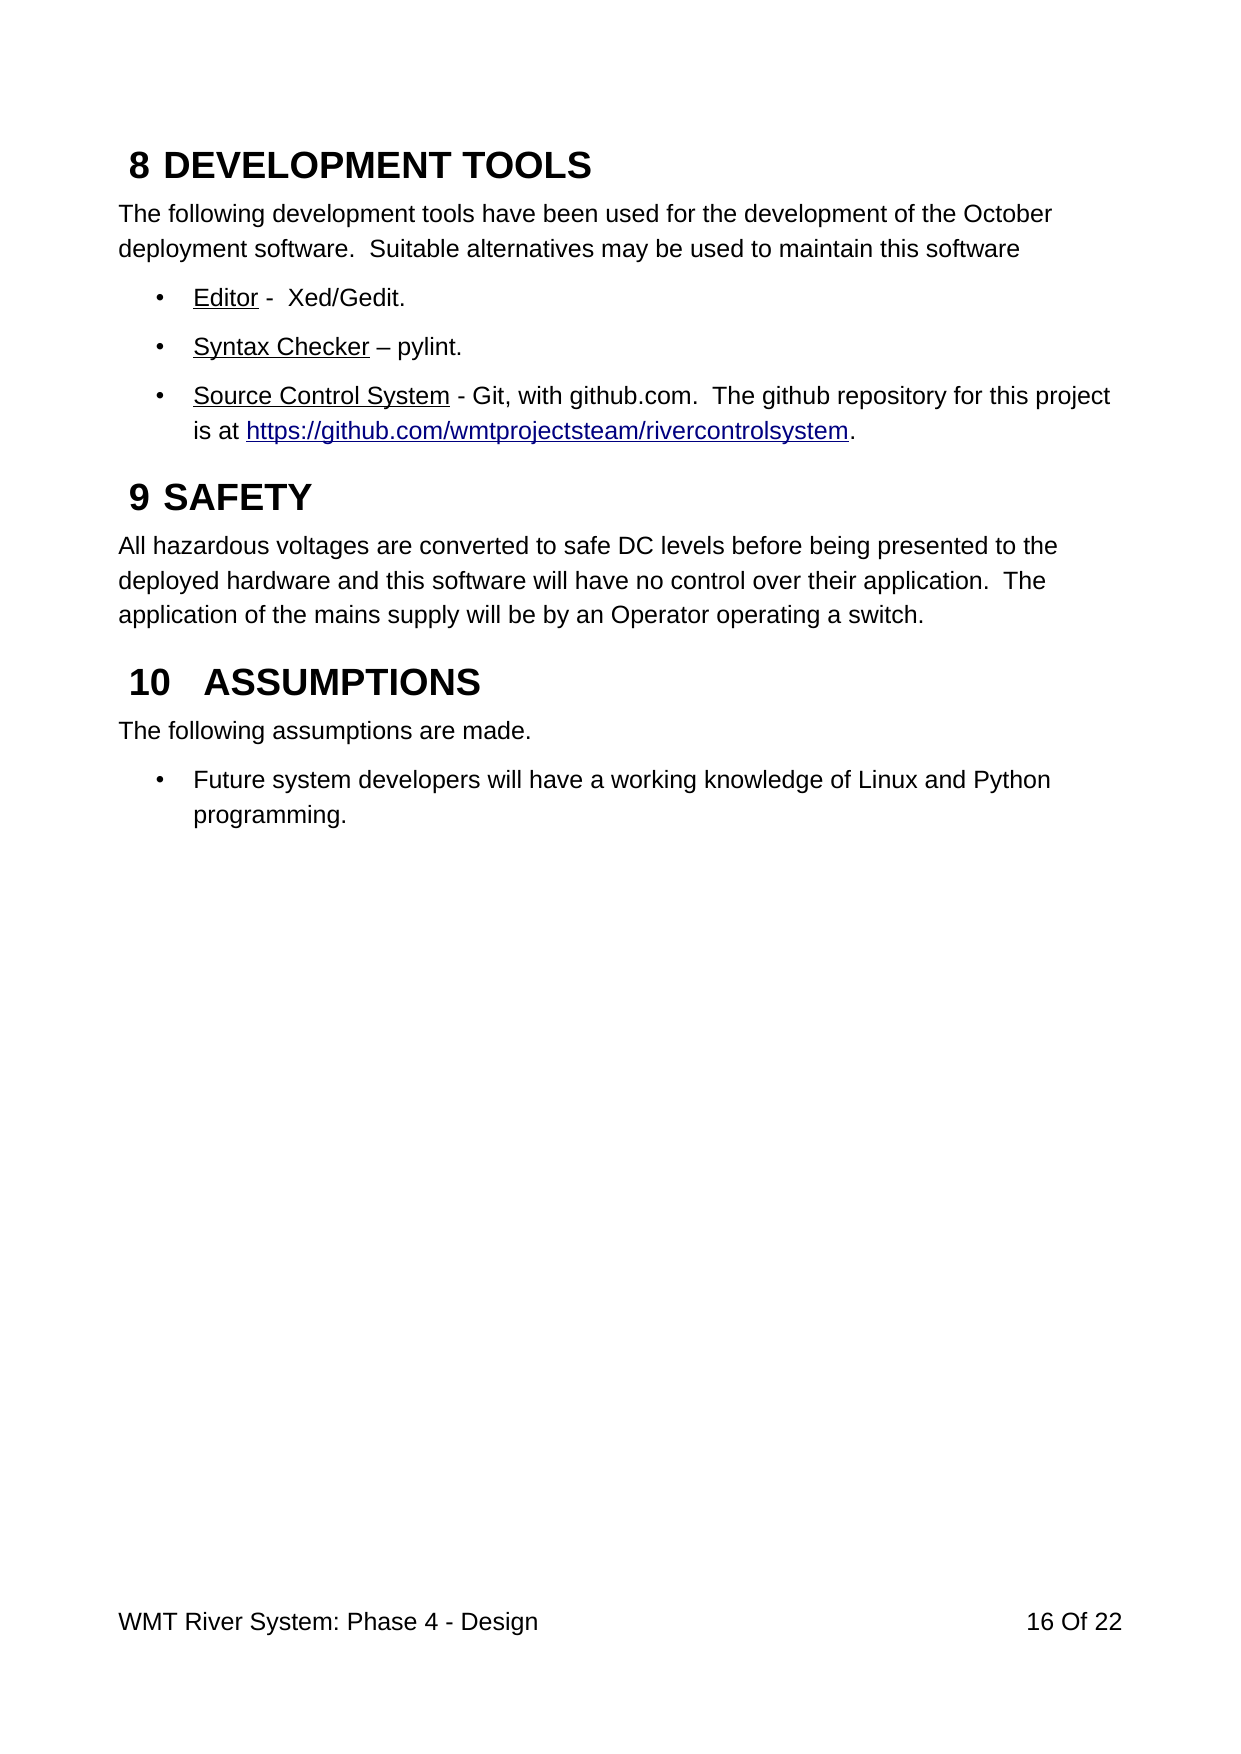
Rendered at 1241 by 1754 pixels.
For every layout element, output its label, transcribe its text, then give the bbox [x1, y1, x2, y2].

list Editor - Xed/Gedit. [156, 283, 1122, 312]
subtitle ASSUMPTIONS [118, 660, 1122, 703]
subtitle SAFETY [118, 475, 1122, 519]
text The following assumptions are made. [118, 716, 1122, 745]
subtitle DEVELOPMENT TOOLS [118, 143, 1122, 187]
text The following development tools have been used for the development of the October deployment software. Suitable alternatives may be used to maintain this software [118, 199, 1122, 262]
text All hazardous voltages are converted to safe DC levels before being presented to the deployed hardware and this software will have no control over their application. The application of the mains supply will be by an Operator operating a switch. [118, 531, 1122, 629]
list Future system developers will have a working knowledge of Linux and Python programming. [156, 765, 1122, 828]
list Syntax Checker – pylint. [156, 332, 1122, 361]
list Source Control System - Git, with github.com. The github repository for this project is at https://github.com/wmtprojectsteam/rivercontrolsystem. [156, 381, 1122, 444]
